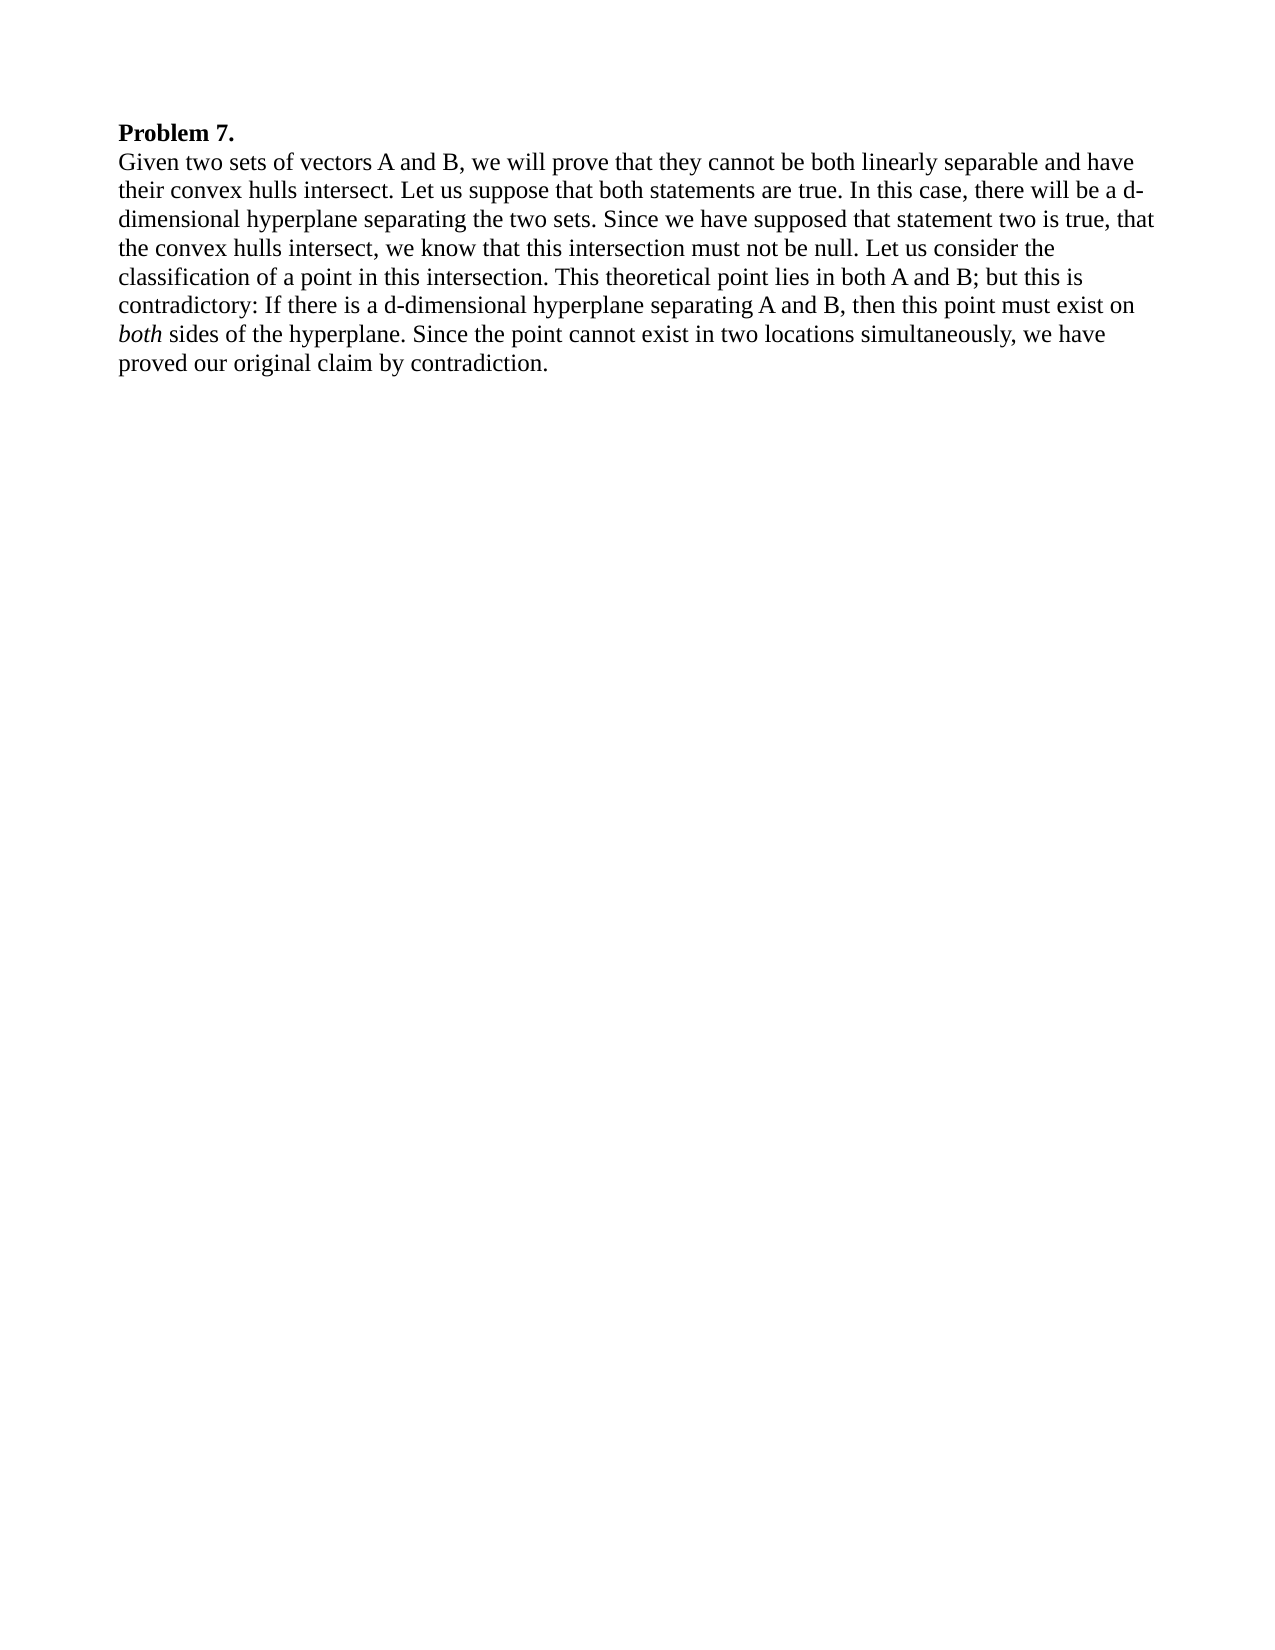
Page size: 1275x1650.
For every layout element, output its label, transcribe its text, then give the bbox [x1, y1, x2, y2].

text Problem 7. [118, 118, 1157, 147]
text Given two sets of vectors A and B, we will prove that they cannot be both linearly separable and have their convex hulls intersect. Let us suppose that both statements are true. In this case, there will be a d-dimensional hyperplane separating the two sets. Since we have supposed that statement two is true, that the convex hulls intersect, we know that this intersection must not be null. Let us consider the classification of a point in this intersection. This theoretical point lies in both A and B; but this is contradictory: If there is a d-dimensional hyperplane separating A and B, then this point must exist on both sides of the hyperplane. Since the point cannot exist in two locations simultaneously, we have proved our original claim by contradiction. [118, 147, 1157, 377]
